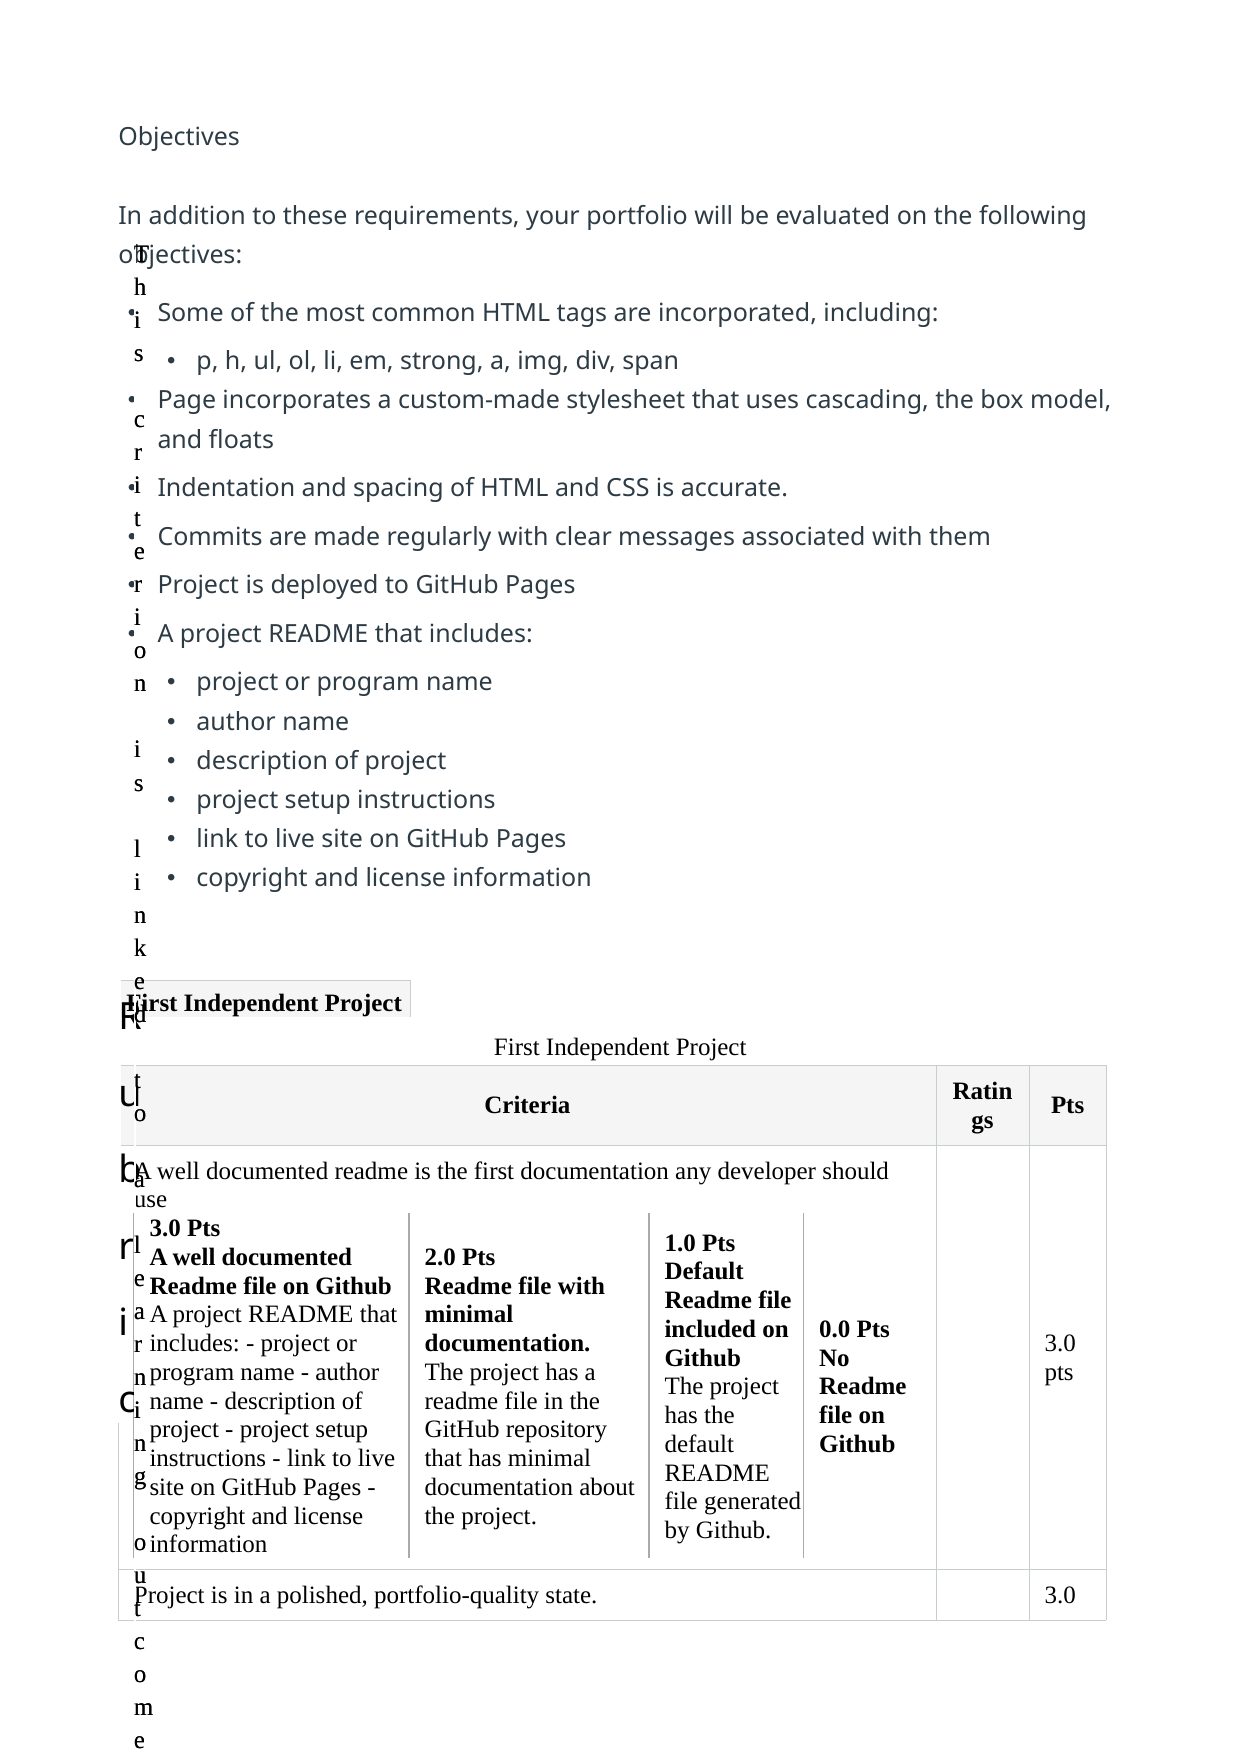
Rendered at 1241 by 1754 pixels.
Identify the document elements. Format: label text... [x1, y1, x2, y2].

table_header 1.0 Pts Default Readme file included on Github The project has the default README file generated by Github. [650, 1213, 803, 1558]
table_header 0.0 Pts No Readme file on Github [804, 1213, 920, 1558]
table_cell [937, 1570, 1029, 1620]
table_header 3.0 Pts A well documented Readme file on Github A project README that includes: - project or program name - author name - description of project - project setup instructions - link to live site on GitHub Pages - copyright and license information [136, 1213, 408, 1558]
table_cell 3.0 [1030, 1570, 1106, 1620]
text First Independent Project [136, 981, 410, 1017]
list project or program name [167, 664, 1122, 698]
table_cell [1107, 1145, 1122, 1569]
table_header Pts [1030, 1066, 1106, 1145]
text In addition to these requirements, your portfolio will be evaluated on the following objectives: [118, 197, 1122, 271]
list Commits are made regularly with clear messages associated with them [136, 518, 1122, 552]
list description of project [167, 742, 1122, 776]
list author name [167, 703, 1122, 737]
list Some of the most common HTML tags are incorporated, including: [136, 294, 1122, 328]
table_cell [1107, 1569, 1122, 1620]
table_header Ratings [937, 1066, 1029, 1145]
table_header Criteria [121, 1103, 134, 1145]
table_header [1107, 1065, 1122, 1145]
table_cell A well documented readme is the first documentation any developer should use [119, 1118, 936, 1572]
list link to live site on GitHub Pages [167, 821, 1122, 855]
list p, h, ul, ol, li, em, strong, a, img, div, span [167, 343, 1122, 377]
table_cell [937, 1146, 1029, 1569]
text First Independent Project [411, 980, 1122, 1017]
list Page incorporates a custom-made stylesheet that uses cascading, the box model, and floats [136, 382, 1122, 455]
table_header Criteria [121, 1066, 134, 1104]
table_cell 3.0 pts [1030, 1146, 1106, 1569]
list copyright and license information [167, 860, 1122, 894]
table_cell Project is in a polished, portfolio-quality state. Suggestions for what this can mean: Intuitive, easy to follow layout. Simple yet polished styling. Form field labels where appropriate. Form fields that are validated correctly, and get cleared after submitting. Detailed, well put together readme. No typos. And much more. [136, 1570, 936, 1620]
text First Independent Project [136, 1032, 1122, 1061]
list A project README that includes: [136, 615, 1122, 649]
table_header Criteria [136, 1066, 936, 1145]
list Indentation and spacing of HTML and CSS is accurate. [136, 470, 1122, 504]
text First Independent Project [118, 980, 134, 1017]
subtitle Objectives [118, 118, 1122, 152]
list project setup instructions [167, 781, 1122, 816]
table_header 2.0 Pts Readme file with minimal documentation. The project has a readme file in the GitHub repository that has minimal documentation about the project. [410, 1213, 648, 1558]
list Project is deployed to GitHub Pages [136, 567, 1122, 601]
